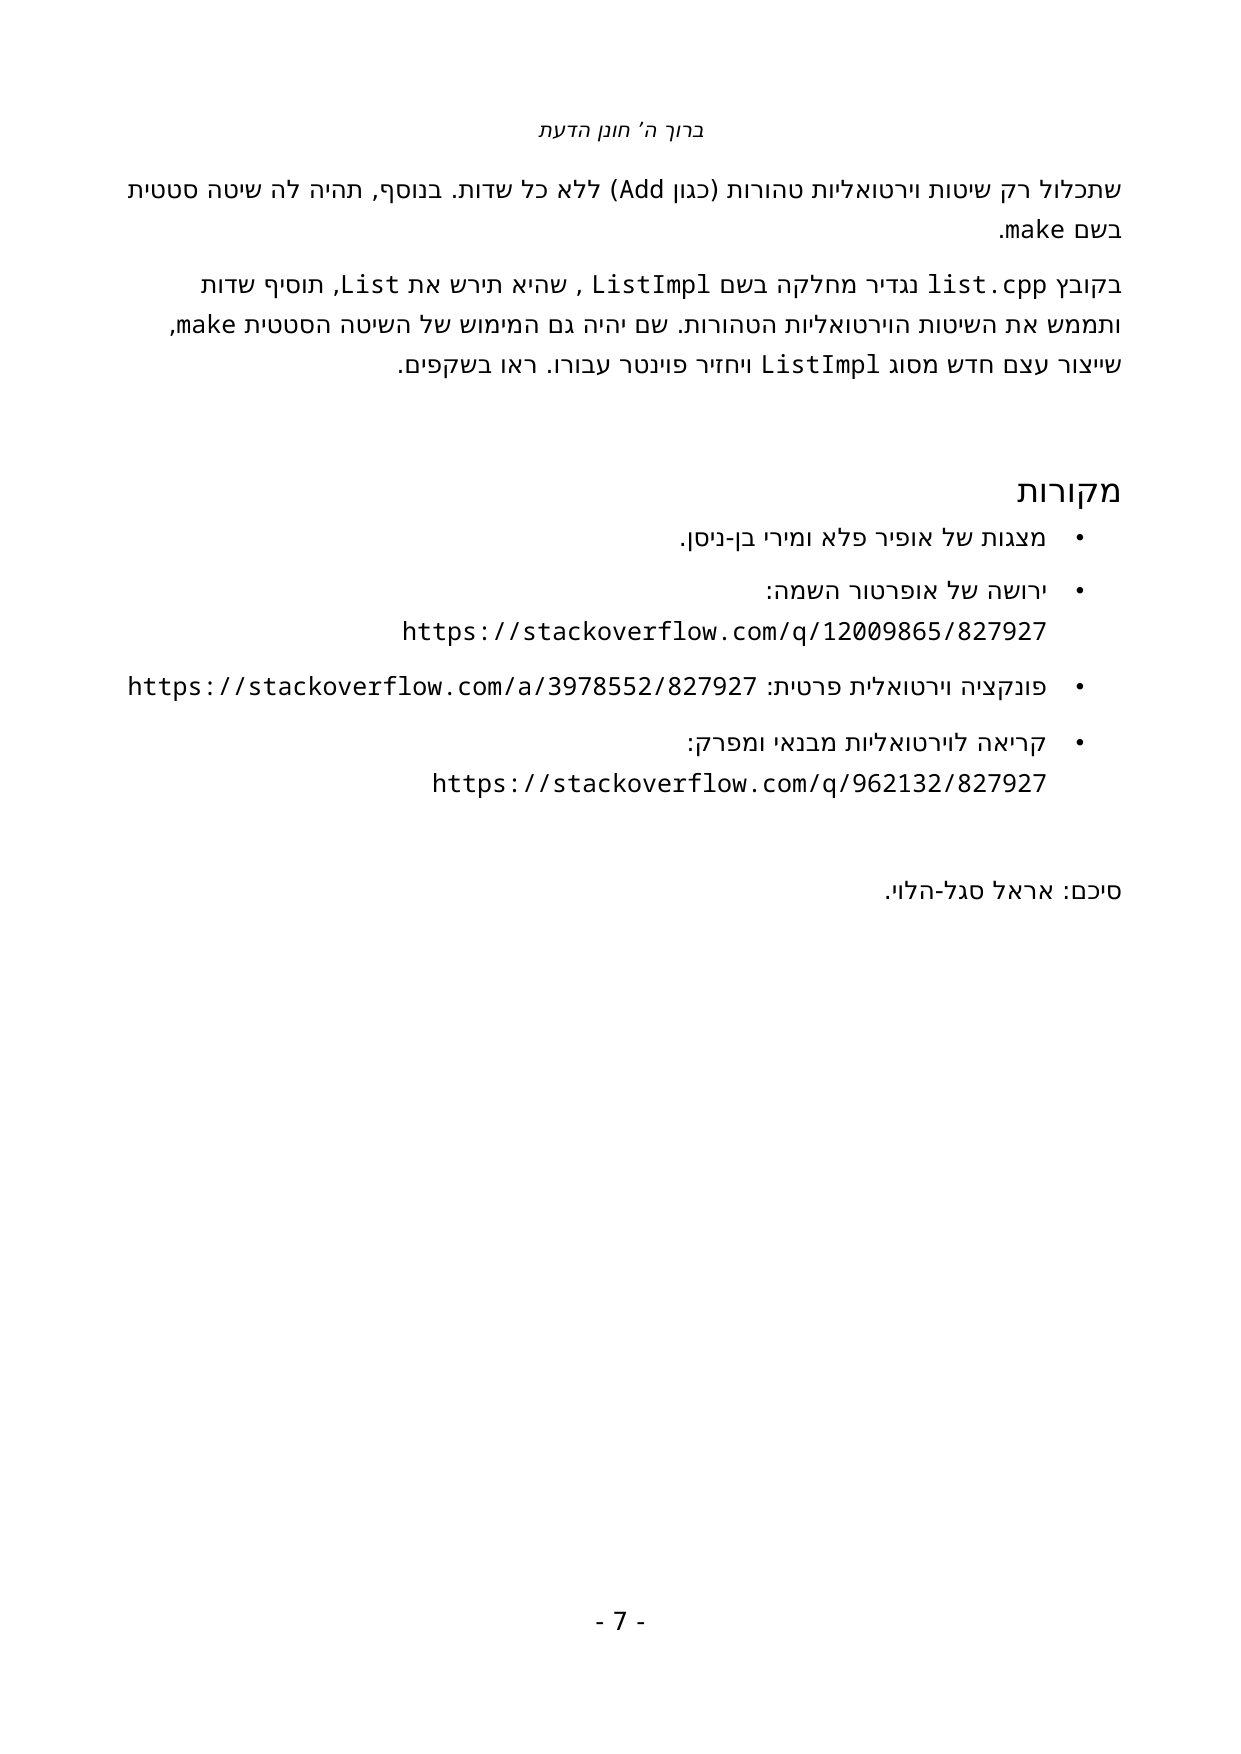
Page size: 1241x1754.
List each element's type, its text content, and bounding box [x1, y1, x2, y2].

subtitle מקורות [118, 472, 1122, 511]
text סיכם: אראל סגל-הלוי. [118, 876, 1122, 905]
text לדוגמה, נניח שרוצים להגדיר רשימה מקושרת שאפשר להוסיף לה איברים, אבל לא רוצים שהלקוחות יידעו באיזה שדות אנחנו משתמשים. אז בקובץ list.h נגדיר מחלקה בשם List שתכלול רק שיטות וירטואליות טהורות (כגון Add) ללא כל שדות. בנוסף, תהיה לה שיטה סטטית בשם make. [118, 172, 1122, 246]
list ירושה של אופרטור השמה: https://stackoverflow.com/q/12009865/827927 [118, 573, 1084, 648]
list מצגות של אופיר פלא ומירי בן-ניסן. [118, 523, 1084, 552]
text בקובץ list.cpp נגדיר מחלקה בשם ListImpl , שהיא תירש את List, תוסיף שדות ותממש את השיטות הוירטואליות הטהורות. שם יהיה גם המימוש של השיטה הסטטית make, שייצור עצם חדש מסוג ListImpl ויחזיר פוינטר עבורו. ראו בשקפים. [118, 267, 1122, 381]
list קריאה לוירטואליות מבנאי ומפרק: https://stackoverflow.com/q/962132/827927 [118, 724, 1084, 799]
list פונקציה וירטואלית פרטית: https://stackoverflow.com/a/3978552/827927 [118, 669, 1084, 703]
